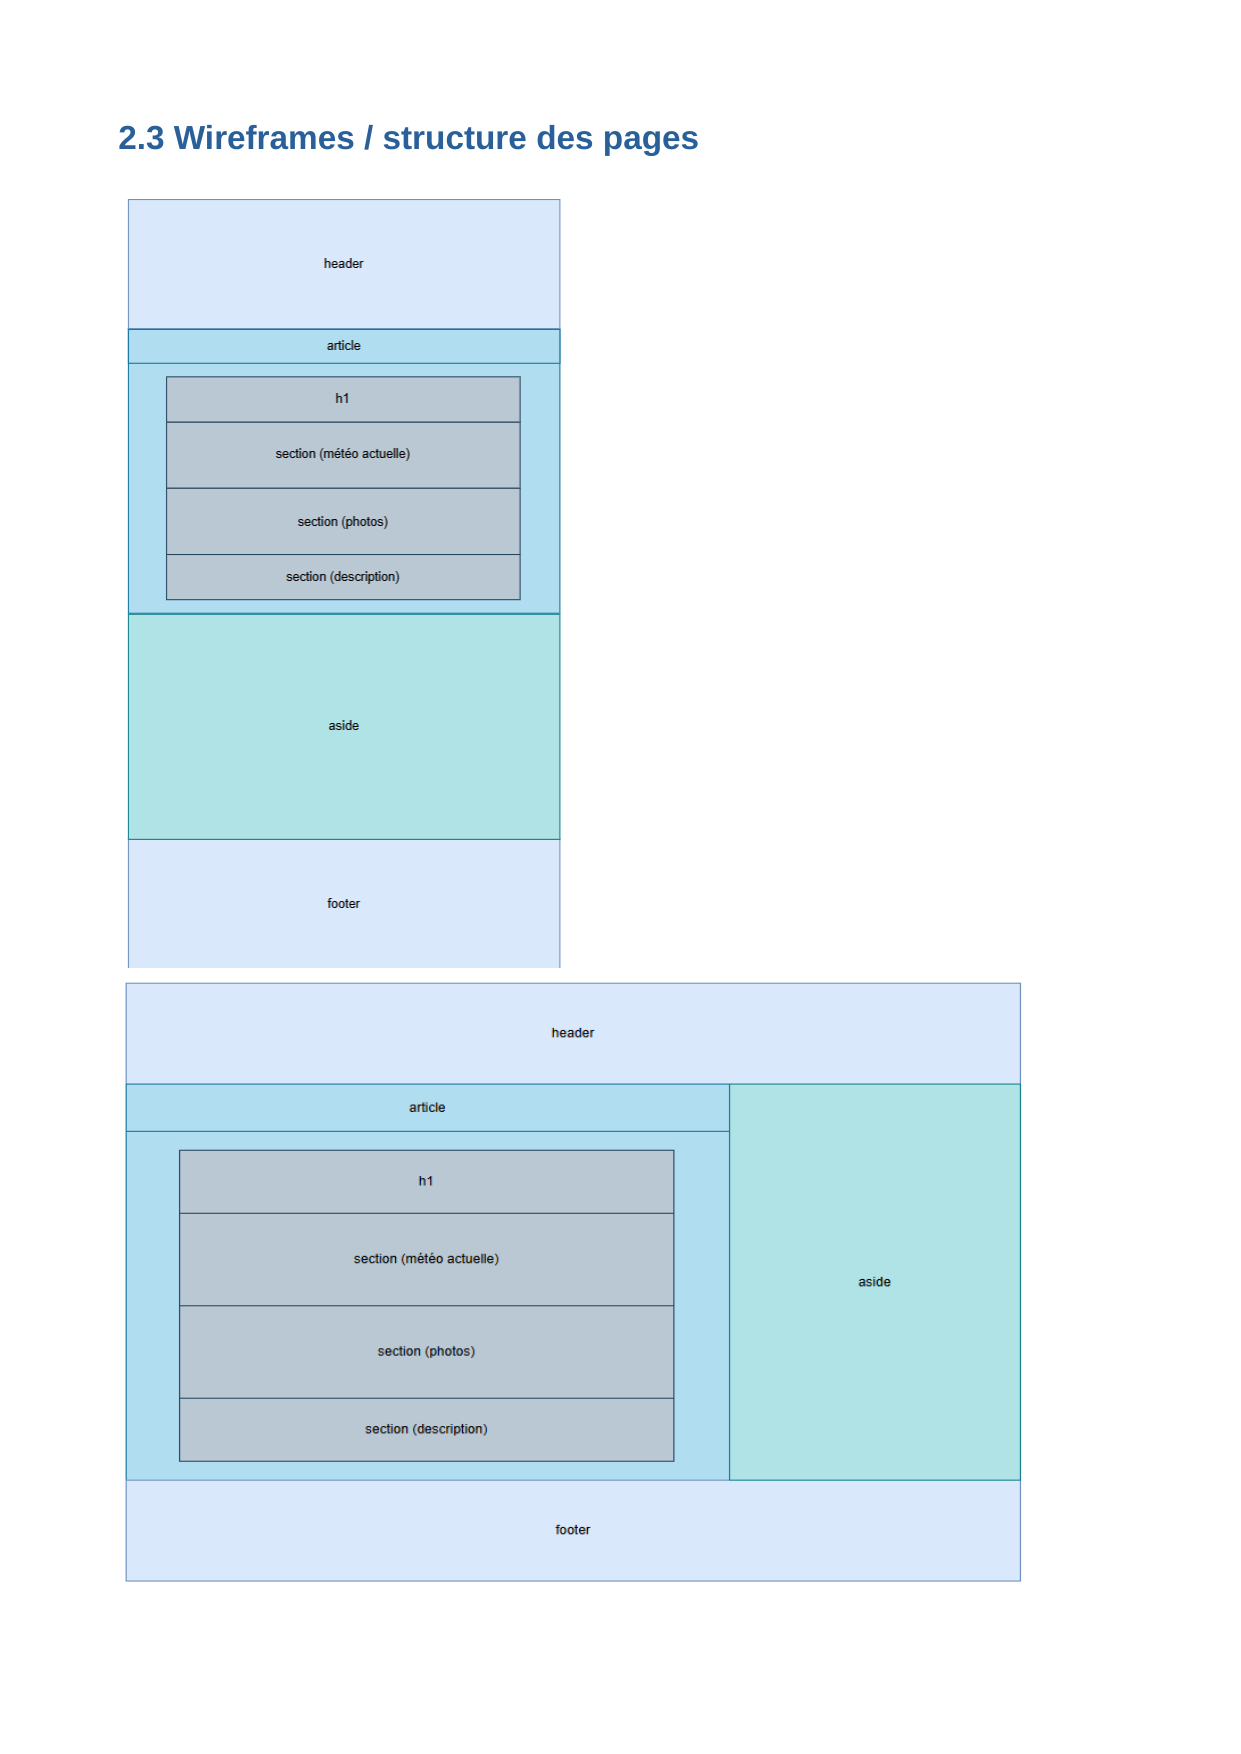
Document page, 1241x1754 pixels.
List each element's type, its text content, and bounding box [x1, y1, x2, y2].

subtitle 2.3 Wireframes / structure des pages [118, 118, 1122, 157]
picture [120, 191, 1037, 1590]
